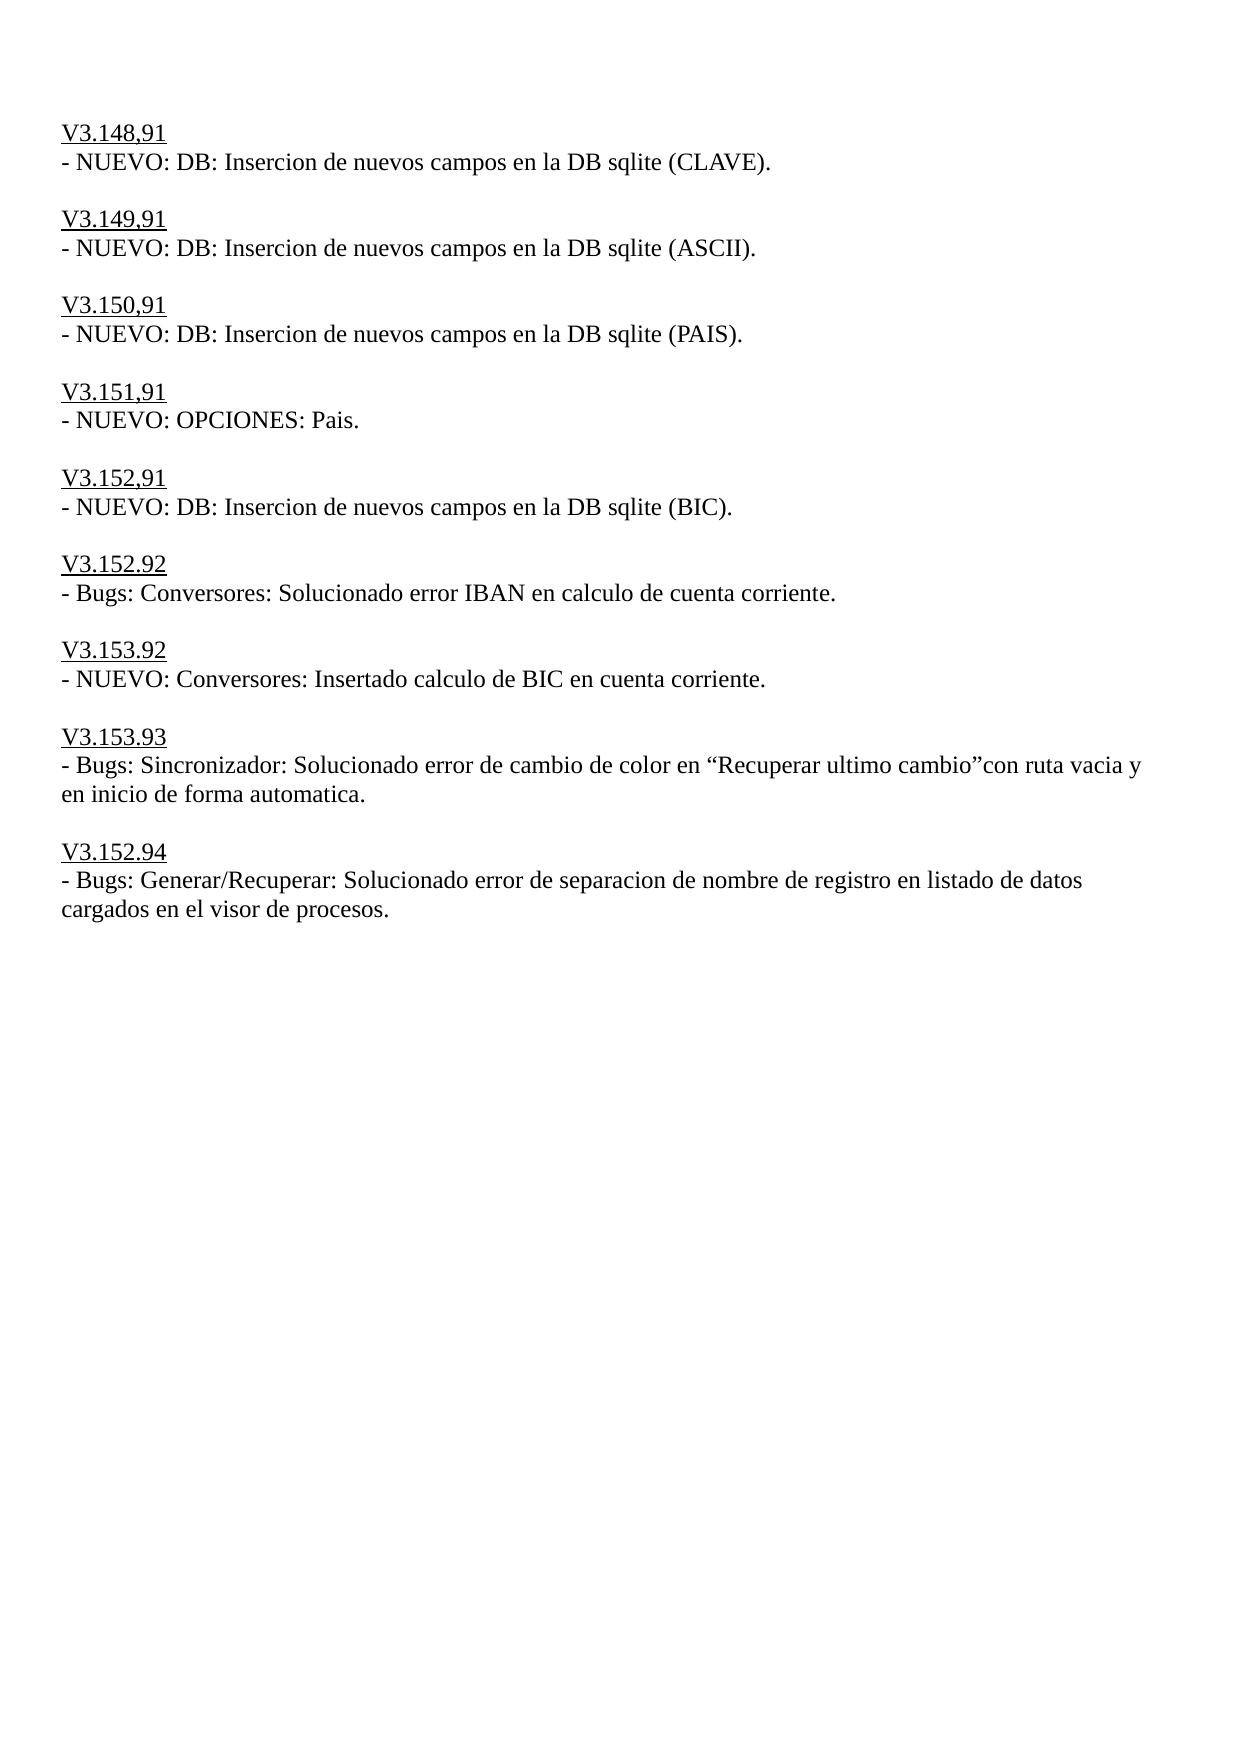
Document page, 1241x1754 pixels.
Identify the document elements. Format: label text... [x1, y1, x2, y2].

text V3.149,91 [61, 204, 1170, 233]
text V3.148,91 [61, 118, 1170, 147]
text - NUEVO: OPCIONES: Pais. [61, 406, 1170, 434]
text - Bugs: Sincronizador: Solucionado error de cambio de color en “Recuperar ultimo cambio”con ruta vacia y en inicio de forma automatica. [61, 751, 1170, 808]
text - Bugs: Generar/Recuperar: Solucionado error de separacion de nombre de registro en listado de datos cargados en el visor de procesos. [61, 866, 1170, 923]
text - NUEVO: DB: Insercion de nuevos campos en la DB sqlite (CLAVE). [61, 147, 1170, 176]
text - Bugs: Conversores: Solucionado error IBAN en calculo de cuenta corriente. [61, 578, 1170, 607]
text V3.152.94 [61, 837, 1170, 866]
text - NUEVO: Conversores: Insertado calculo de BIC en cuenta corriente. [61, 664, 1170, 693]
text V3.153.93 [61, 722, 1170, 751]
text V3.152,91 [61, 463, 1170, 492]
text V3.152.92 [61, 549, 1170, 578]
text - NUEVO: DB: Insercion de nuevos campos en la DB sqlite (ASCII). [61, 233, 1170, 262]
text V3.150,91 [61, 291, 1170, 319]
text V3.153.92 [61, 636, 1170, 664]
text V3.151,91 [61, 377, 1170, 406]
text - NUEVO: DB: Insercion de nuevos campos en la DB sqlite (BIC). [61, 492, 1170, 521]
text - NUEVO: DB: Insercion de nuevos campos en la DB sqlite (PAIS). [61, 319, 1170, 348]
